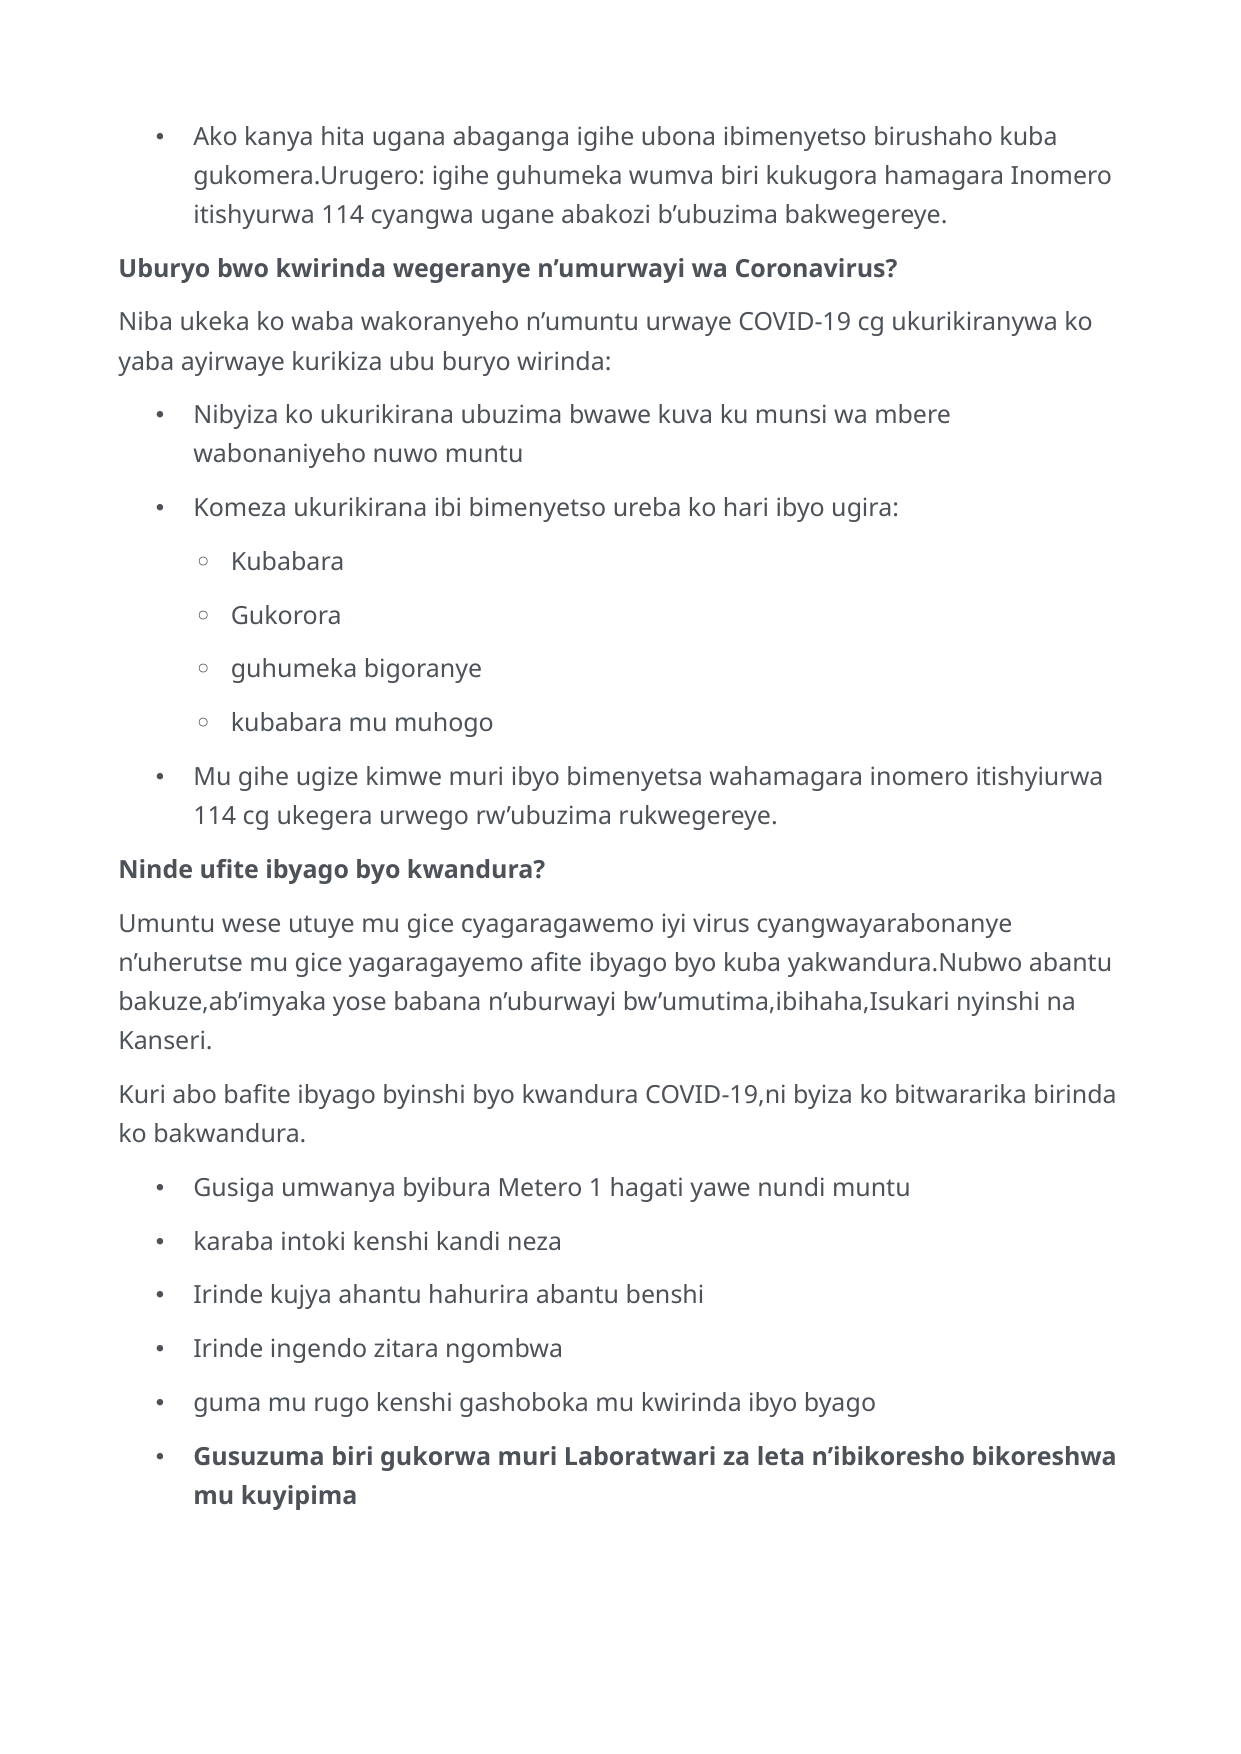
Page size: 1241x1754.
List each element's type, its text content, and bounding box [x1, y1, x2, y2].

list Gusuzuma biri gukorwa muri Laboratwari za leta n’ibikoresho bikoreshwa mu kuyipima [156, 1438, 1122, 1511]
list Gukorora [193, 597, 1122, 631]
list Kubabara [193, 543, 1122, 578]
list Gusiga umwanya byibura Metero 1 hagati yawe nundi muntu [156, 1169, 1122, 1203]
list Komeza ukurikirana ibi bimenyetso ureba ko hari ibyo ugira: [156, 490, 1122, 524]
text Ninde ufite ibyago byo kwandura? [118, 851, 1122, 886]
list Irinde kujya ahantu hahurira abantu benshi [156, 1277, 1122, 1311]
list kubabara mu muhogo [193, 705, 1122, 739]
list guhumeka bigoranye [193, 651, 1122, 685]
list Mu gihe ugize kimwe muri ibyo bimenyetsa wahamagara inomero itishyiurwa 114 cg ukegera urwego rw’ubuzima rukwegereye. [156, 758, 1122, 832]
text Umuntu wese utuye mu gice cyagaragawemo iyi virus cyangwayarabonanye n’uherutse mu gice yagaragayemo afite ibyago byo kuba yakwandura.Nubwo abantu bakuze,ab’imyaka yose babana n’uburwayi bw’umutima,ibihaha,Isukari nyinshi na Kanseri. [118, 905, 1122, 1057]
list karaba intoki kenshi kandi neza [156, 1223, 1122, 1257]
text Niba ukeka ko waba wakoranyeho n’umuntu urwaye COVID-19 cg ukurikiranywa ko yaba ayirwaye kurikiza ubu buryo wirinda: [118, 304, 1122, 377]
list Nibyiza ko ukurikirana ubuzima bwawe kuva ku munsi wa mbere wabonaniyeho nuwo muntu [156, 397, 1122, 470]
text Uburyo bwo kwirinda wegeranye n’umurwayi wa Coronavirus? [118, 250, 1122, 284]
list guma mu rugo kenshi gashoboka mu kwirinda ibyo byago [156, 1384, 1122, 1418]
text Kuri abo bafite ibyago byinshi byo kwandura COVID-19,ni byiza ko bitwararika birinda ko bakwandura. [118, 1076, 1122, 1150]
list Ako kanya hita ugana abaganga igihe ubona ibimenyetso birushaho kuba gukomera.Urugero: igihe guhumeka wumva biri kukugora hamagara Inomero itishyurwa 114 cyangwa ugane abakozi b’ubuzima bakwegereye. [156, 118, 1122, 231]
list Irinde ingendo zitara ngombwa [156, 1331, 1122, 1365]
